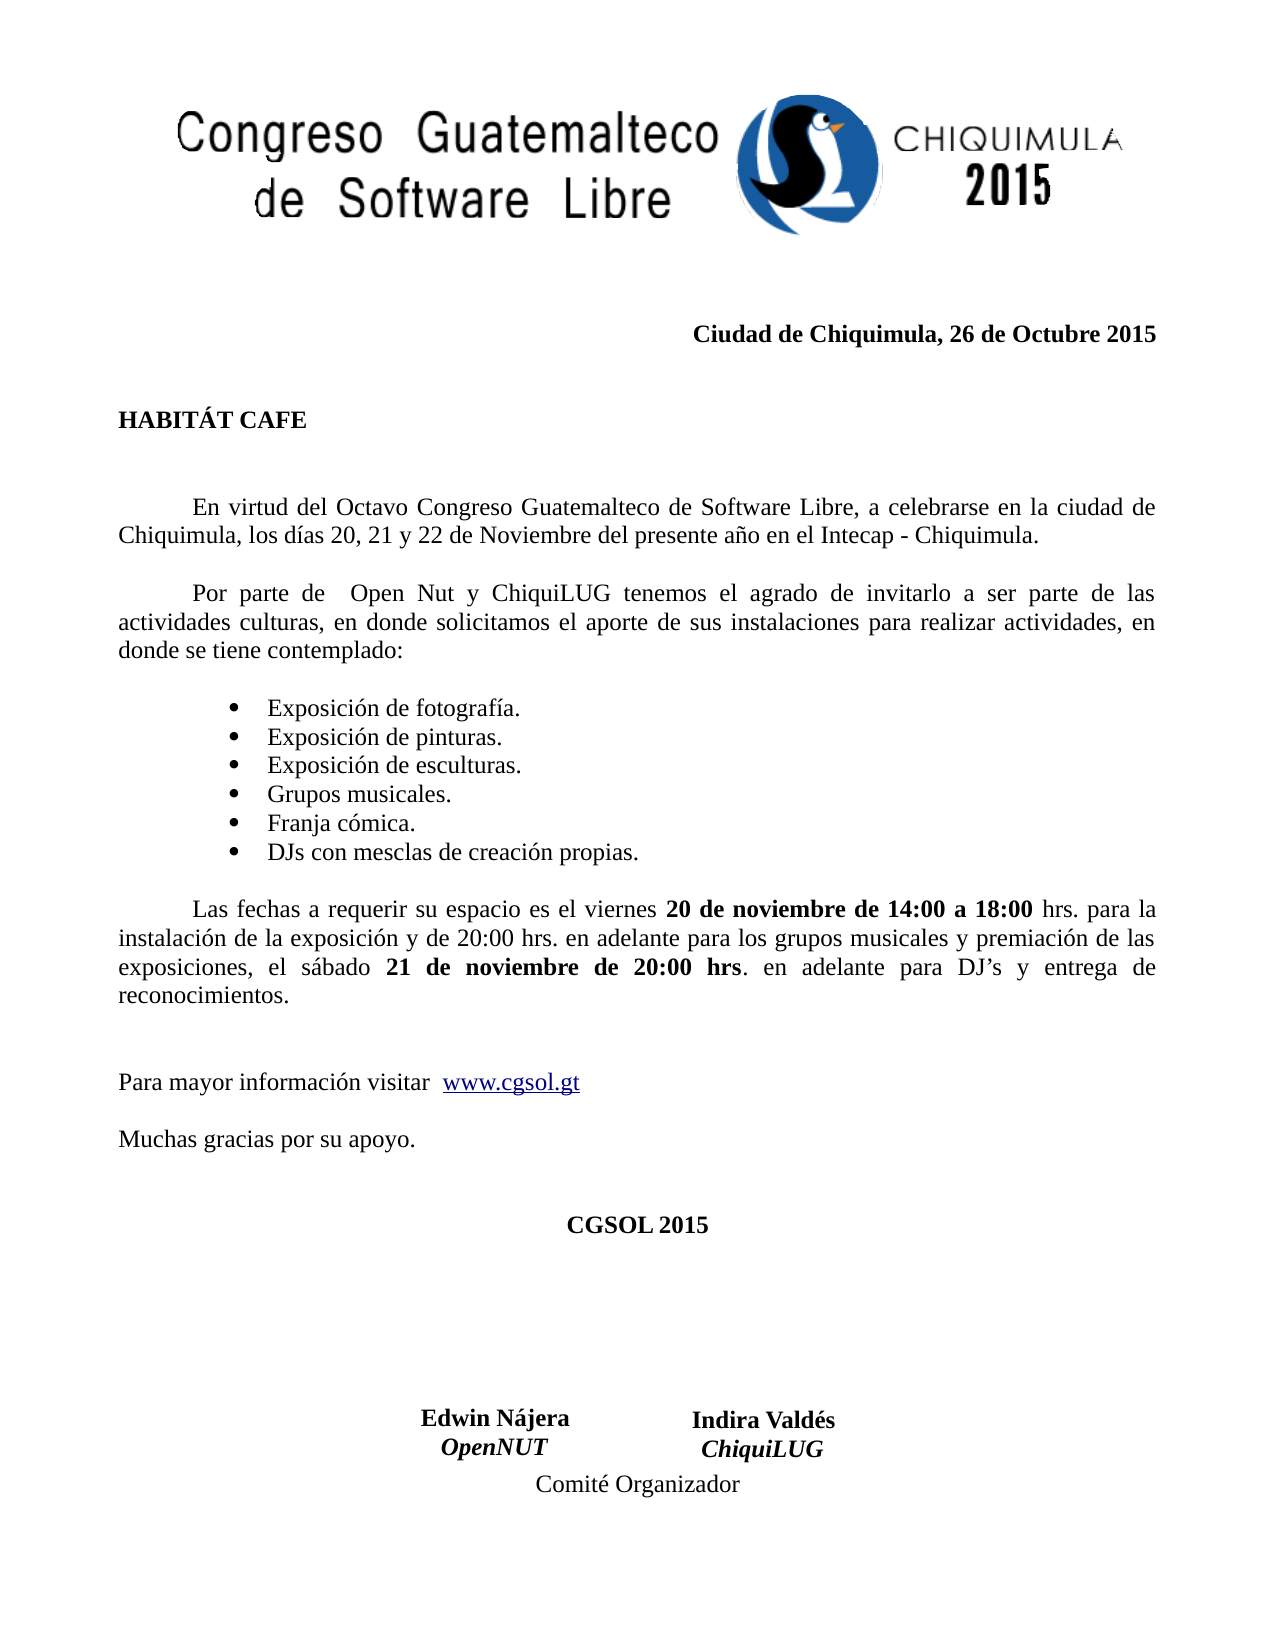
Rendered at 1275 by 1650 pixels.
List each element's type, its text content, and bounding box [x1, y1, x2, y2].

list DJs con mesclas de creación propias. [229, 837, 1157, 866]
text Ciudad de Chiquimula, 26 de Octubre 2015 [118, 319, 1157, 348]
text CGSOL 2015 [118, 1211, 1157, 1239]
text Por parte de Open Nut y ChiquiLUG tenemos el agrado de invitarlo a ser parte de las actividades culturas, en donde solicitamos el aporte de sus instalaciones para realizar actividades, en donde se tiene contemplado: [118, 578, 1157, 664]
text En virtud del Octavo Congreso Guatemalteco de Software Libre, a celebrarse en la ciudad de Chiquimula, los días 20, 21 y 22 de Noviembre del presente año en el Intecap - Chiquimula. [118, 492, 1157, 549]
text ChiquiLUG [672, 1434, 855, 1462]
list Grupos musicales. [229, 779, 1157, 808]
list Exposición de fotografía. [229, 693, 1157, 722]
text Indira Valdés [672, 1405, 855, 1434]
text Edwin Nájera [407, 1403, 583, 1432]
text Comité Organizador [118, 1469, 1157, 1498]
text Para mayor información visitar www.cgsol.gt [118, 1067, 1157, 1096]
list Franja cómica. [229, 808, 1157, 837]
list Exposición de esculturas. [229, 751, 1157, 779]
text Las fechas a requerir su espacio es el viernes 20 de noviembre de 14:00 a 18:00 hrs. para la instalación de la exposición y de 20:00 hrs. en adelante para los grupos musicales y premiación de las exposiciones, el sábado 21 de noviembre de 20:00 hrs. en adelante para DJ’s y entrega de reconocimientos. [118, 894, 1157, 1009]
list Exposición de pinturas. [229, 722, 1157, 751]
text OpenNUT [407, 1432, 583, 1461]
text Muchas gracias por su apoyo. [118, 1124, 1157, 1153]
text HABITÁT CAFE [118, 406, 1157, 434]
